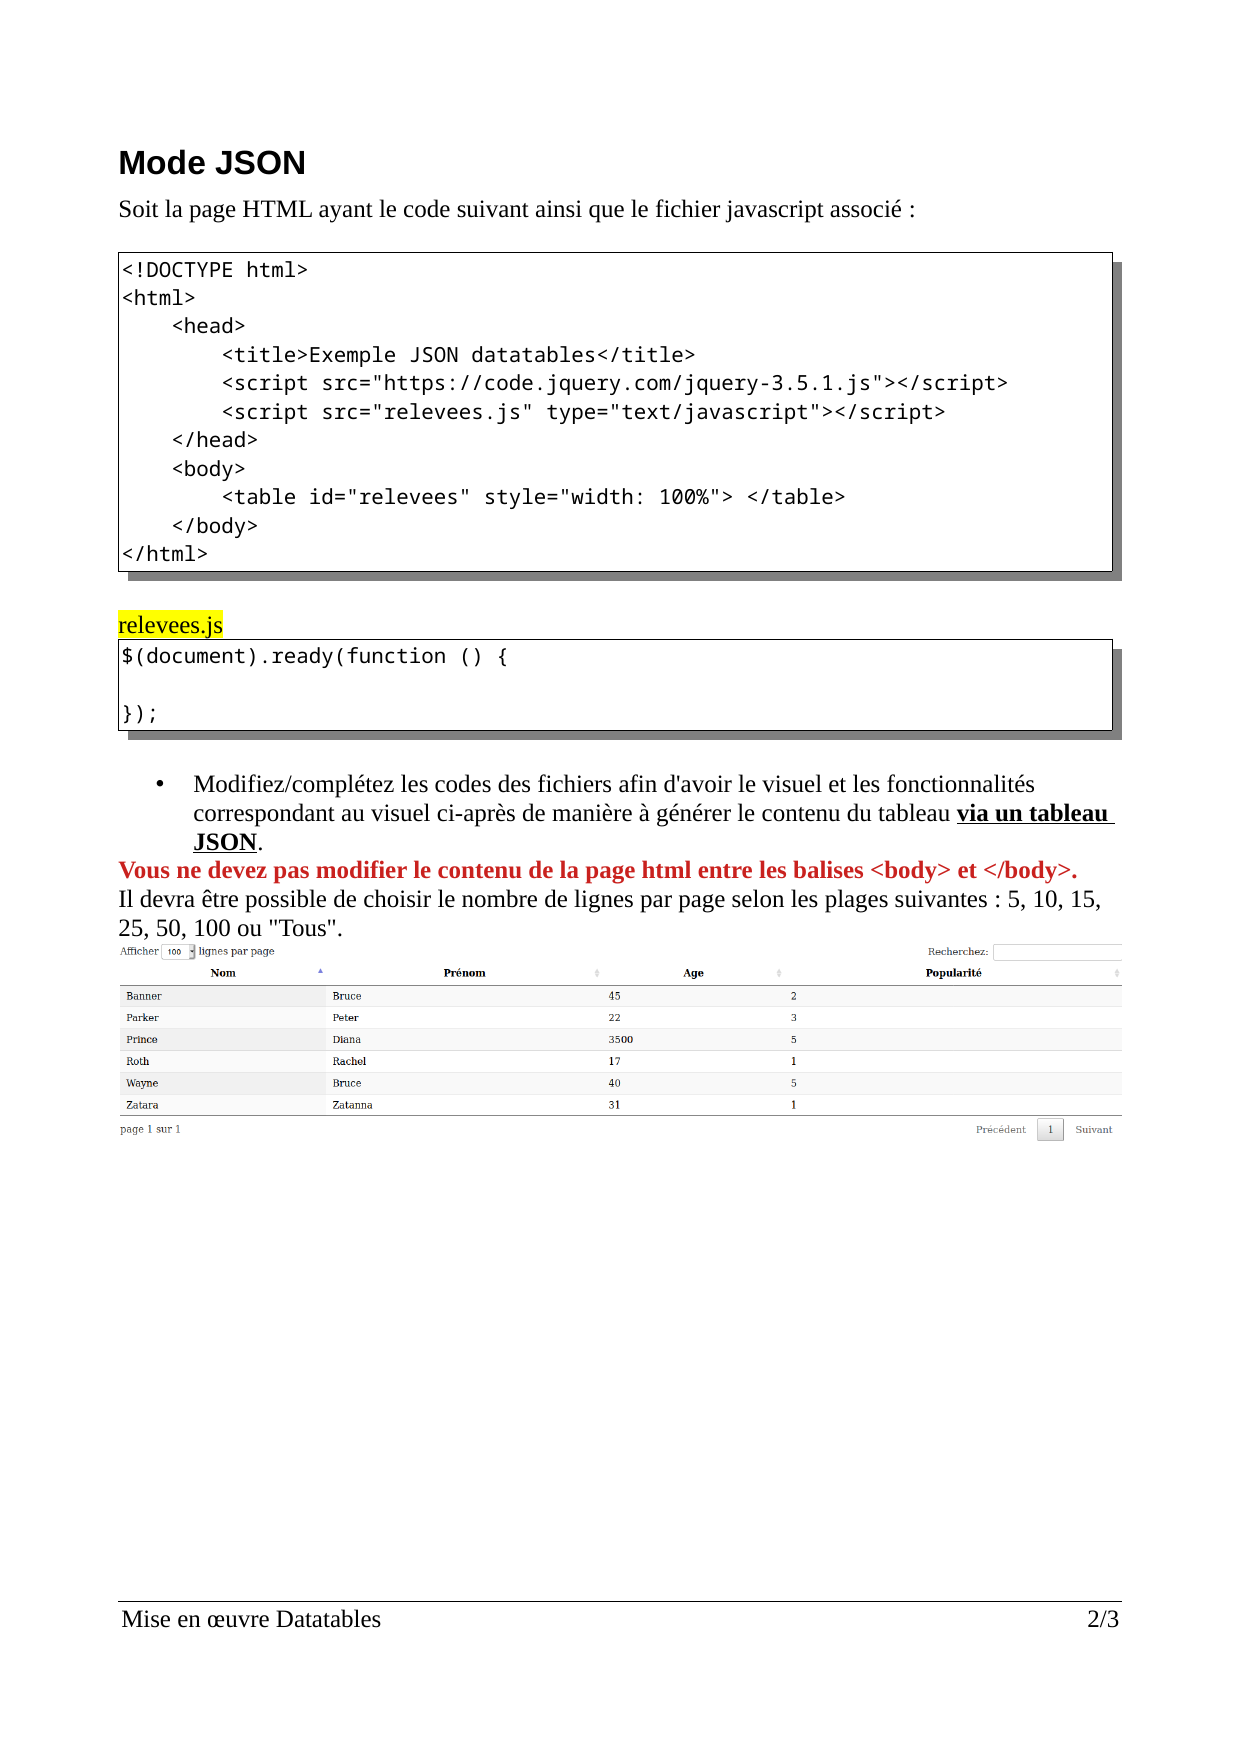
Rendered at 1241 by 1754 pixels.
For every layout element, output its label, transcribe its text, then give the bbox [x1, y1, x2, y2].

text <script src="https://code.jquery.com/jquery-3.5.1.js"></script> [119, 366, 1112, 394]
text Soit la page HTML ayant le code suivant ainsi que le fichier javascript associé : [118, 194, 1122, 223]
text }); [119, 695, 1112, 730]
text </body> [119, 508, 1112, 536]
text <html> [119, 280, 1112, 309]
subtitle Mode JSON [118, 143, 1122, 182]
text <body> [119, 451, 1112, 479]
text relevees.js [118, 610, 1122, 638]
text <table id="relevees" style="width: 100%"> </table> [119, 479, 1112, 508]
text <script src="relevees.js" type="text/javascript"></script> [119, 394, 1112, 422]
picture [118, 941, 1122, 1145]
text Vous ne devez pas modifier le contenu de la page html entre les balises <body> et </body>. [118, 855, 1122, 884]
list Modifiez/complétez les codes des fichiers afin d'avoir le visuel et les fonctionnalités correspondant au visuel ci-après de manière à générer le contenu du tableau via un tableau JSON. [156, 769, 1122, 855]
text Il devra être possible de choisir le nombre de lignes par page selon les plages suivantes : 5, 10, 15, 25, 50, 100 ou "Tous". [118, 884, 1122, 941]
text </html> [119, 536, 1112, 571]
text <head> [119, 309, 1112, 337]
text $(document).ready(function () { [119, 640, 1112, 670]
text </head> [119, 422, 1112, 451]
text <title>Exemple JSON datatables</title> [119, 337, 1112, 366]
text <!DOCTYPE html> [119, 253, 1112, 280]
